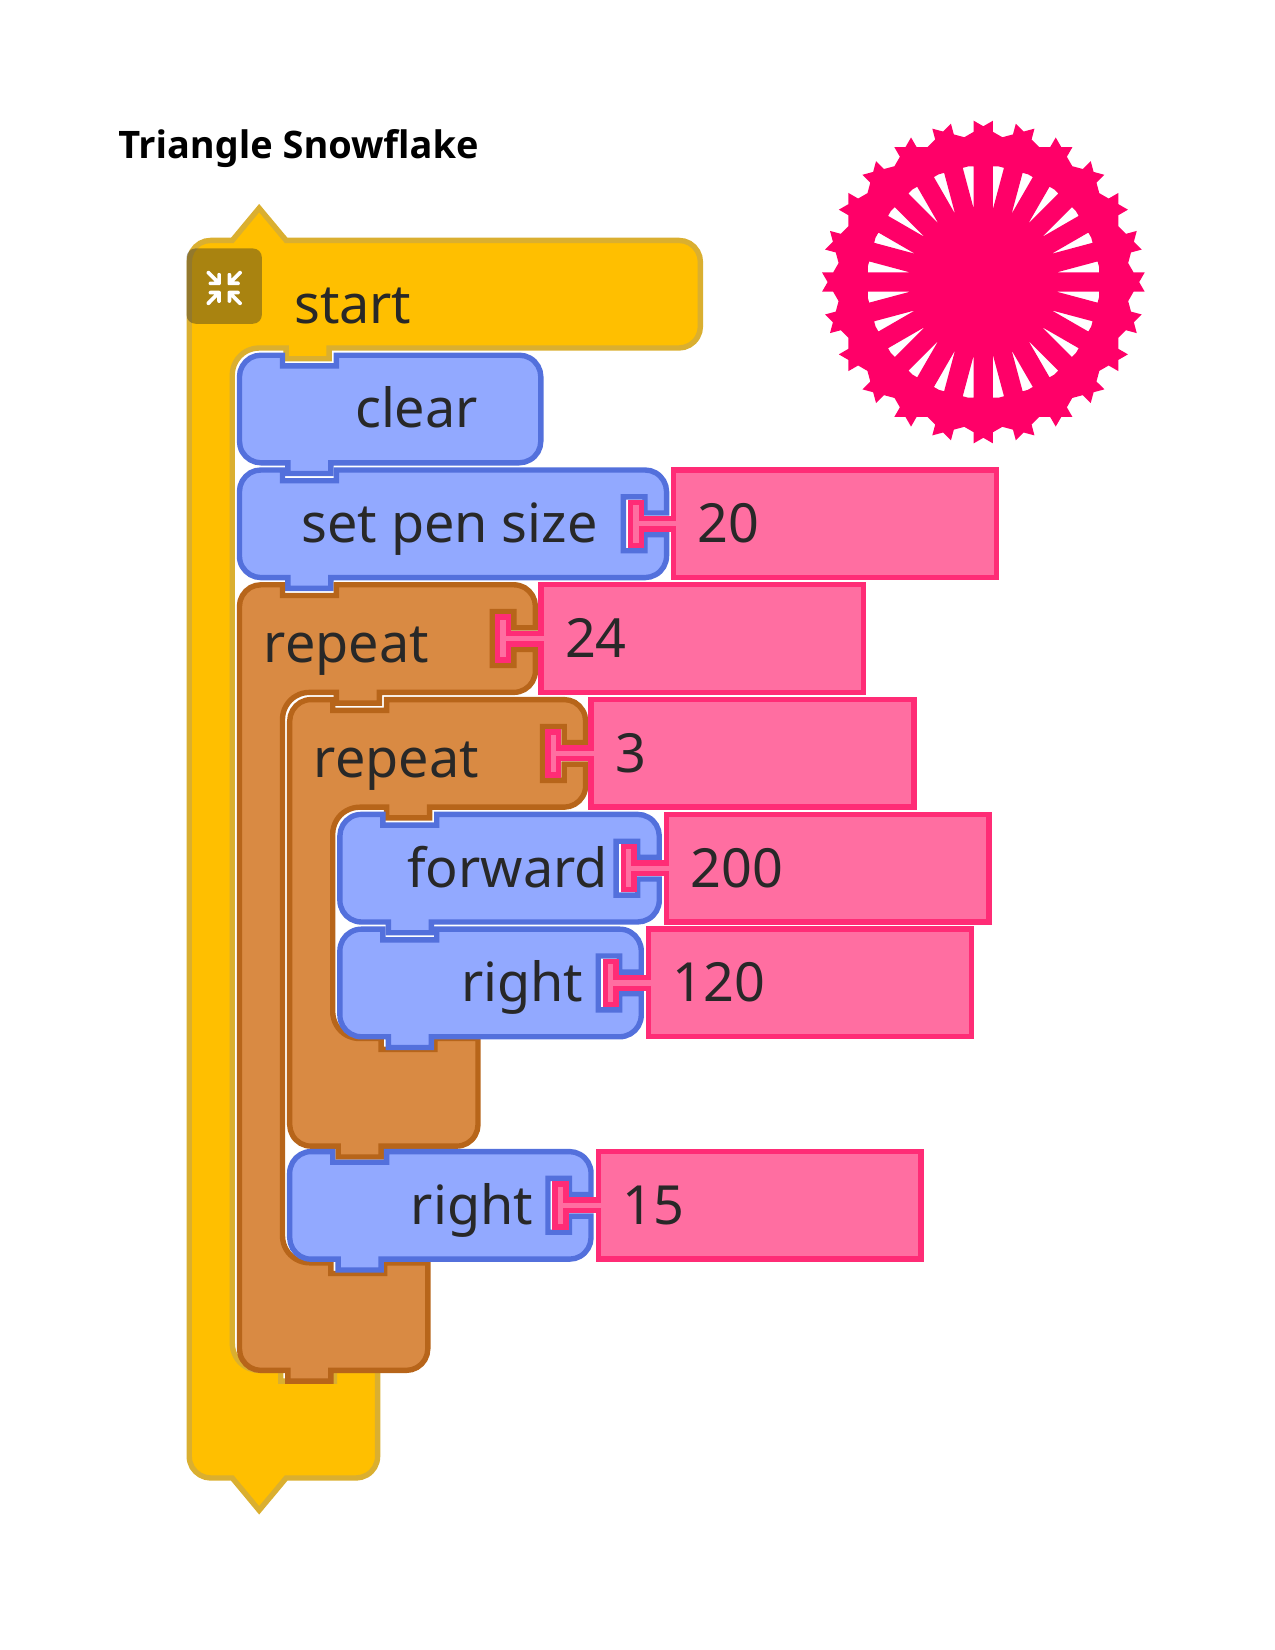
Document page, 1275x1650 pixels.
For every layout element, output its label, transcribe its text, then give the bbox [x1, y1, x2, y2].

subtitle Triangle Snowflake [118, 118, 1157, 170]
